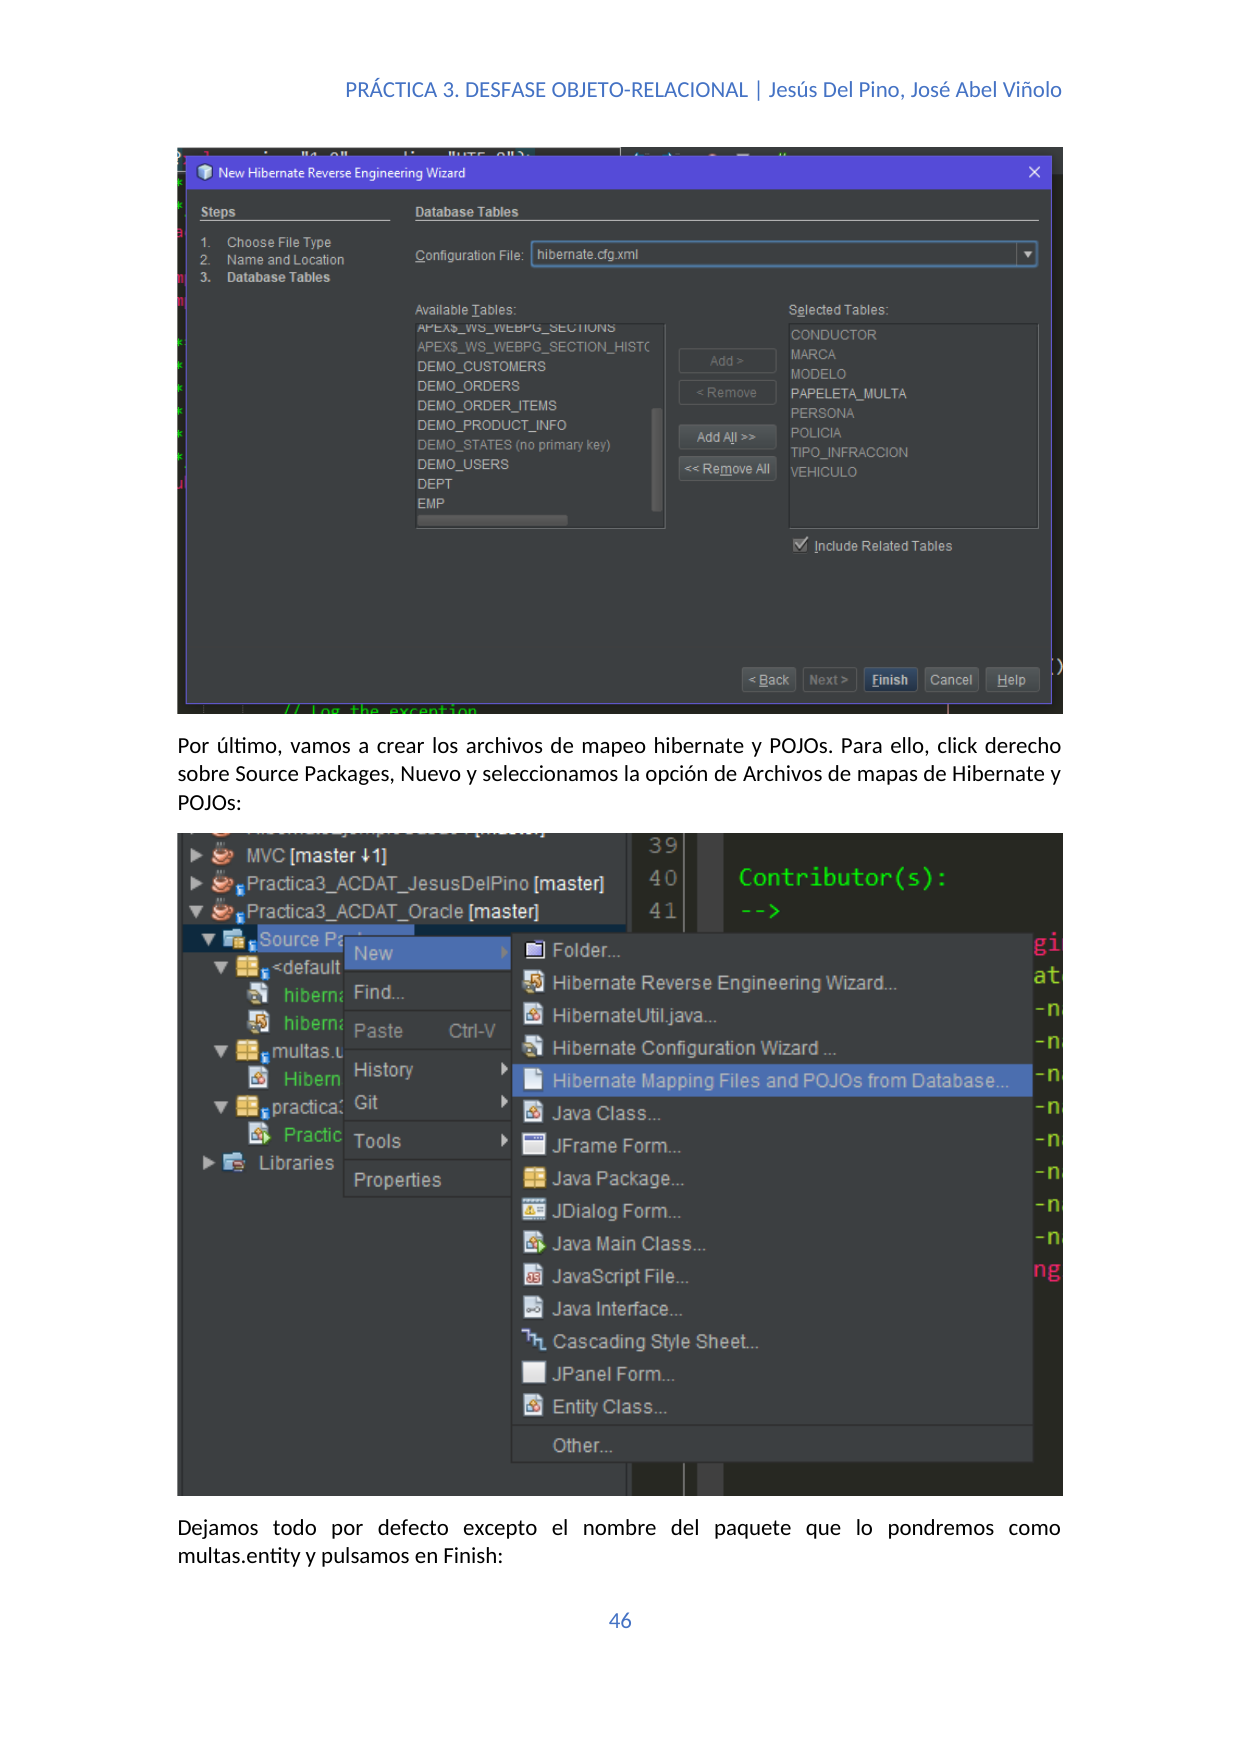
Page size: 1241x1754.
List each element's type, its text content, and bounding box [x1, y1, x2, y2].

text Por último, vamos a crear los archivos de mapeo hibernate y POJOs. Para ello, click derecho sobre Source Packages, Nuevo y seleccionamos la opción de Archivos de mapas de Hibernate y POJOs: [177, 731, 1063, 816]
text Dejamos todo por defecto excepto el nombre del paquete que lo pondremos como multas.entity y pulsamos en Finish: [177, 1513, 1063, 1569]
